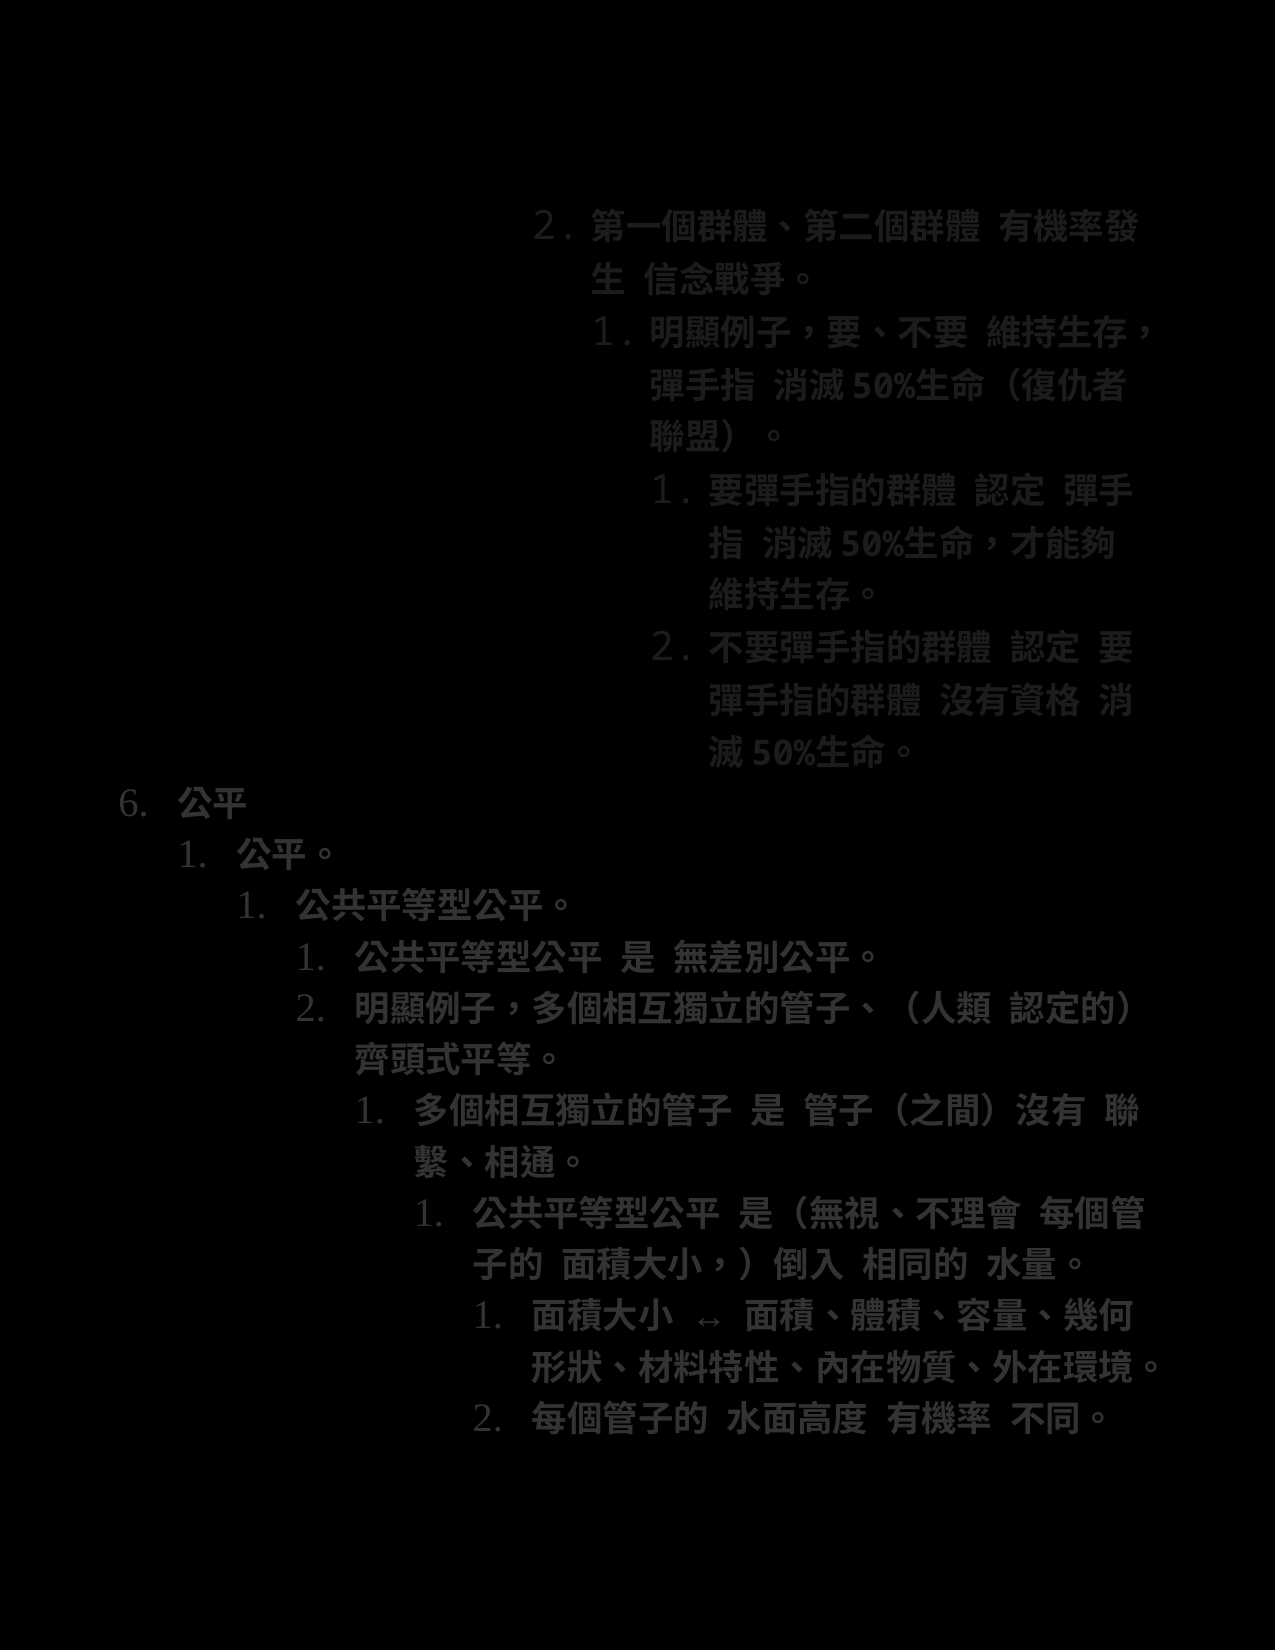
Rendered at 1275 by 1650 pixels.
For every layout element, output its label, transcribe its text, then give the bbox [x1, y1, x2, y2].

list 面積大小 ↔ 面積、體積、容量、幾何形狀、材料特性、內在物質、外在環境。 [472, 1288, 1157, 1390]
list 第一個群體、第二個群體 有機率發生 信念戰爭。 [532, 196, 1157, 302]
list 公共平等型公平 是（無視、不理會 每個管子的 面積大小，）倒入 相同的 水量。 [413, 1185, 1157, 1288]
list 公平 [118, 775, 1157, 827]
list 公平。 [177, 827, 1157, 878]
list 明顯例子，多個相互獨立的管子、（人類 認定的）齊頭式平等。 [295, 980, 1157, 1083]
list 多個相互獨立的管子 是 管子（之間）沒有 聯繫、相通。 [354, 1083, 1157, 1185]
list 要彈手指的群體 認定 彈手指 消滅50%生命，才能夠 維持生存。 [649, 460, 1157, 618]
list 公共平等型公平 是 無差別公平。 [295, 929, 1157, 980]
list 公共平等型公平。 [236, 878, 1157, 929]
list 明顯例子，要、不要 維持生存，彈手指 消滅50%生命（復仇者聯盟）。 [591, 302, 1157, 460]
list 每個管子的 水面高度 有機率 不同。 [472, 1390, 1157, 1442]
list 不要彈手指的群體 認定 要彈手指的群體 沒有資格 消滅50%生命。 [649, 618, 1157, 775]
